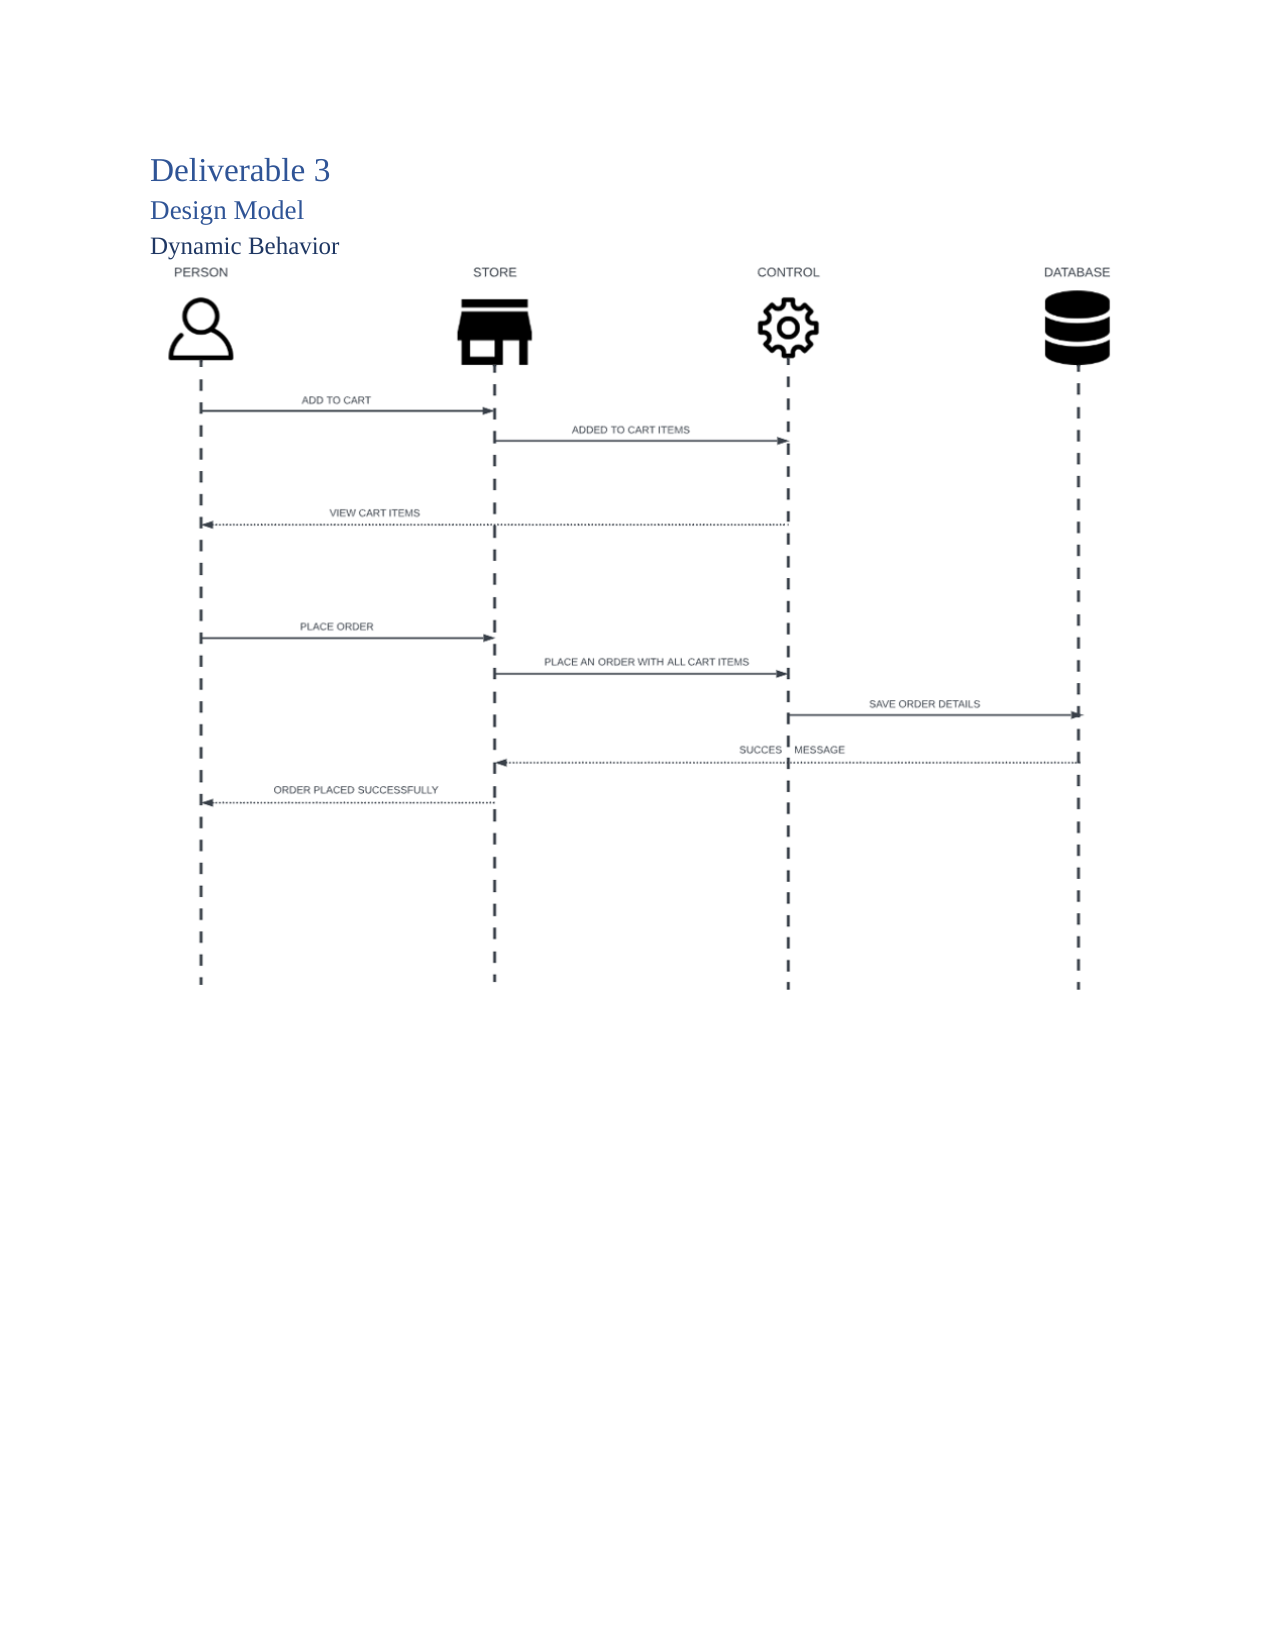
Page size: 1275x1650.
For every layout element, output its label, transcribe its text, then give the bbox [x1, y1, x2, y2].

subtitle Design Model [150, 194, 1125, 226]
subtitle Dynamic Behavior [150, 231, 1125, 260]
subtitle Deliverable 3 [150, 150, 1125, 188]
